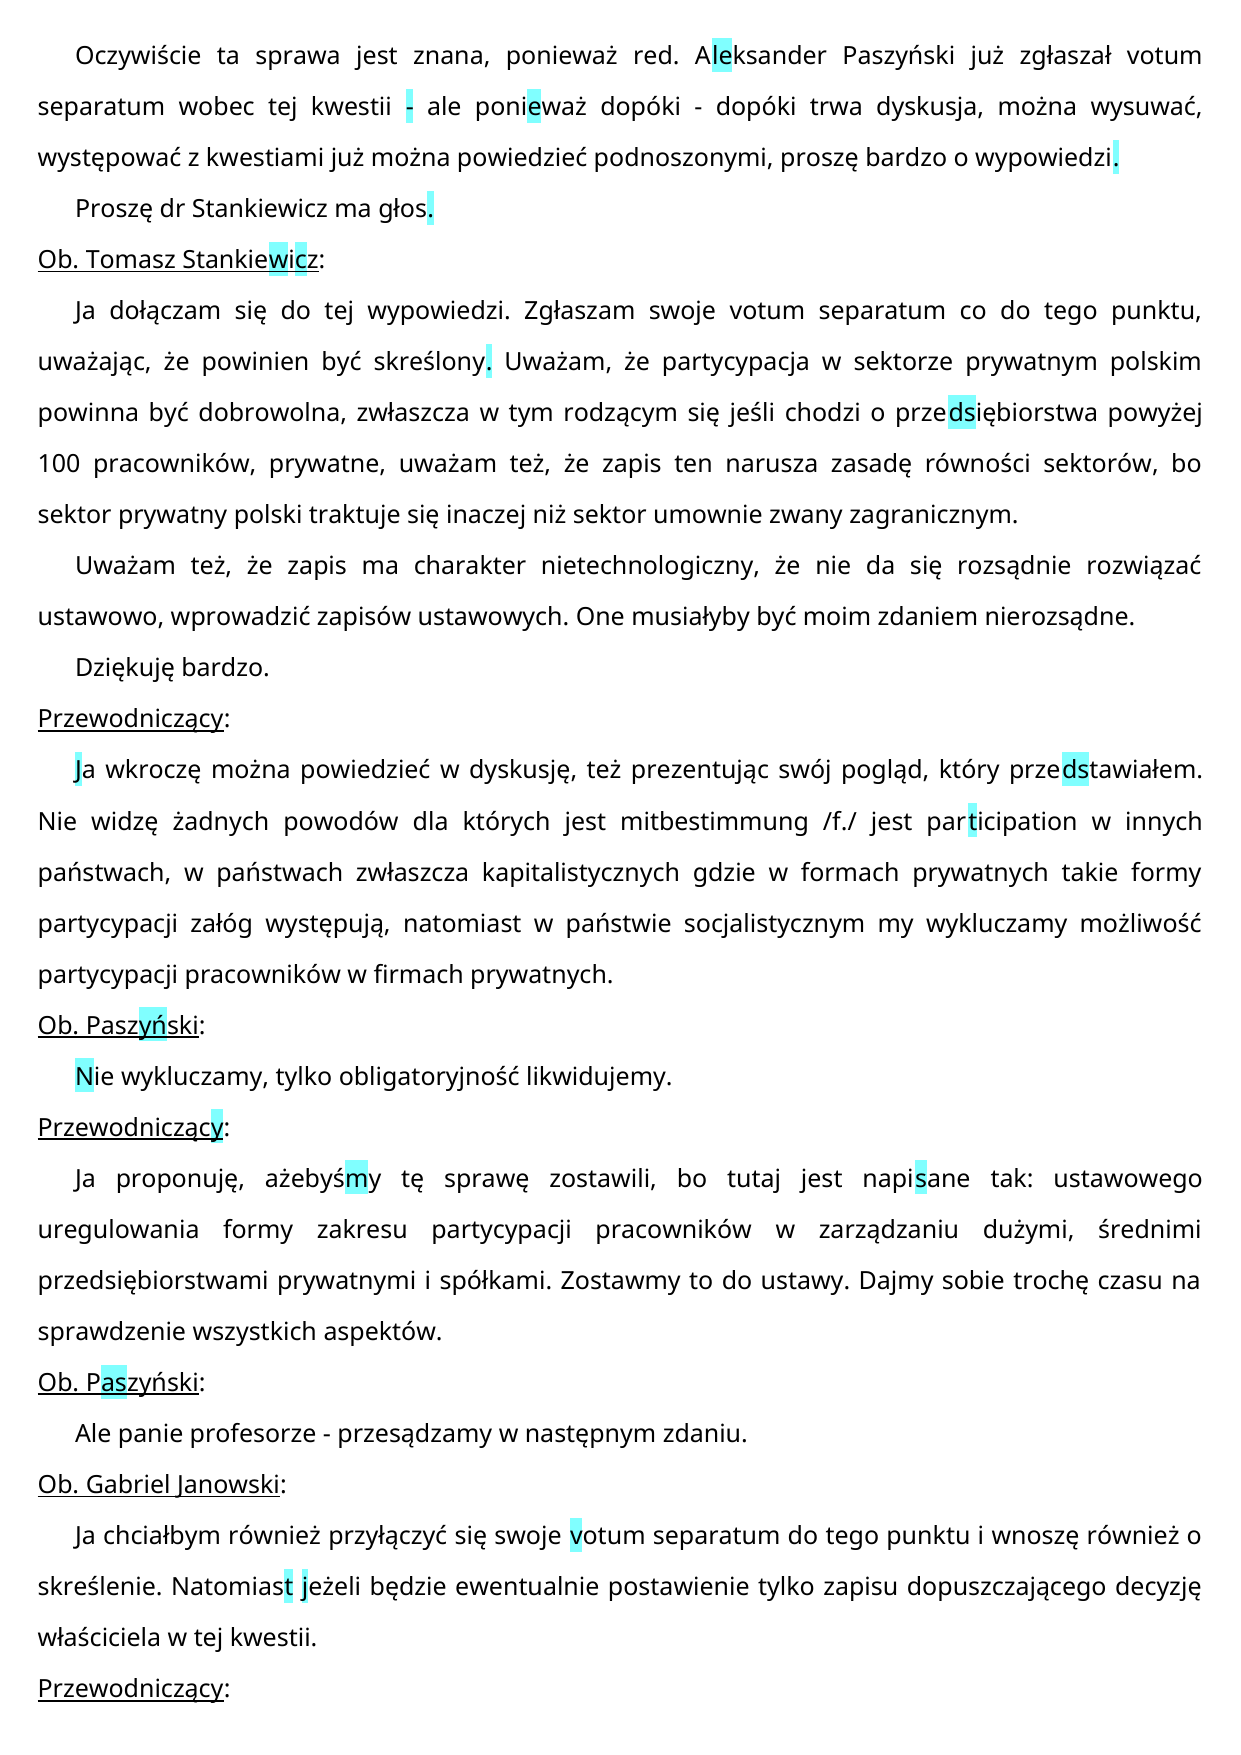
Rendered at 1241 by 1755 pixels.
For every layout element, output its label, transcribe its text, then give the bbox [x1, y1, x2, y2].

text Ja wkroczę można powiedzieć w dyskusję, też prezentując swój pogląd, który przedstawiałem. Nie widzę żadnych powodów dla których jest mitbestimmung /f./ jest participation w innych państwach, w państwach zwłaszcza kapitalistycznych gdzie w formach prywatnych takie formy partycypacji załóg występują, natomiast w państwie socjalistycznym my wykluczamy możliwość partycypacji pracowników w firmach prywatnych. [37, 752, 1203, 990]
text Ob. Gabriel Janowski: [37, 1467, 1203, 1501]
text Proszę dr Stankiewicz ma głos. [37, 191, 1203, 225]
text Nie wykluczamy, tylko obligatoryjność likwidujemy. [37, 1058, 1203, 1092]
text Przewodniczący: [37, 701, 1203, 735]
text Ale panie profesorze - przesądzamy w następnym zdaniu. [37, 1416, 1203, 1450]
text Dziękuję bardzo. [37, 650, 1203, 684]
text Ja proponuję, ażebyśmy tę sprawę zostawili, bo tutaj jest napisane tak: ustawowego uregulowania formy zakresu partycypacji pracowników w zarządzaniu dużymi, średnimi przedsiębiorstwami prywatnymi i spółkami. Zostawmy to do ustawy. Dajmy sobie trochę czasu na sprawdzenie wszystkich aspektów. [37, 1160, 1203, 1348]
text Ob. Tomasz Stankiewicz: [37, 242, 1203, 276]
text Ja chciałbym również przyłączyć się swoje votum separatum do tego punktu i wnoszę również o skreślenie. Natomiast jeżeli będzie ewentualnie postawienie tylko zapisu dopuszczającego decyzję właściciela w tej kwestii. [37, 1518, 1203, 1654]
text Przewodniczący: [37, 1109, 1203, 1143]
text Ja dołączam się do tej wypowiedzi. Zgłaszam swoje votum separatum co do tego punktu, uważając, że powinien być skreślony. Uważam, że partycypacja w sektorze prywatnym polskim powinna być dobrowolna, zwłaszcza w tym rodzącym się jeśli chodzi o przedsiębiorstwa powyżej 100 pracowników, prywatne, uważam też, że zapis ten narusza zasadę równości sektorów, bo sektor prywatny polski traktuje się inaczej niż sektor umownie zwany zagranicznym. [37, 293, 1203, 531]
text Ob. Paszyński: [37, 1364, 1203, 1399]
text Ob. Paszyński: [37, 1007, 1203, 1041]
text Uważam też, że zapis ma charakter nietechnologiczny, że nie da się rozsądnie rozwiązać ustawowo, wprowadzić zapisów ustawowych. One musiałyby być moim zdaniem nierozsądne. [37, 548, 1203, 633]
text Przewodniczący: [37, 1671, 1203, 1705]
text Oczywiście ta sprawa jest znana, ponieważ red. Aleksander Paszyński już zgłaszał votum separatum wobec tej kwestii - ale ponieważ dopóki - dopóki trwa dyskusja, można wysuwać, występować z kwestiami już można powiedzieć podnoszonymi, proszę bardzo o wypowiedzi. [37, 37, 1203, 174]
